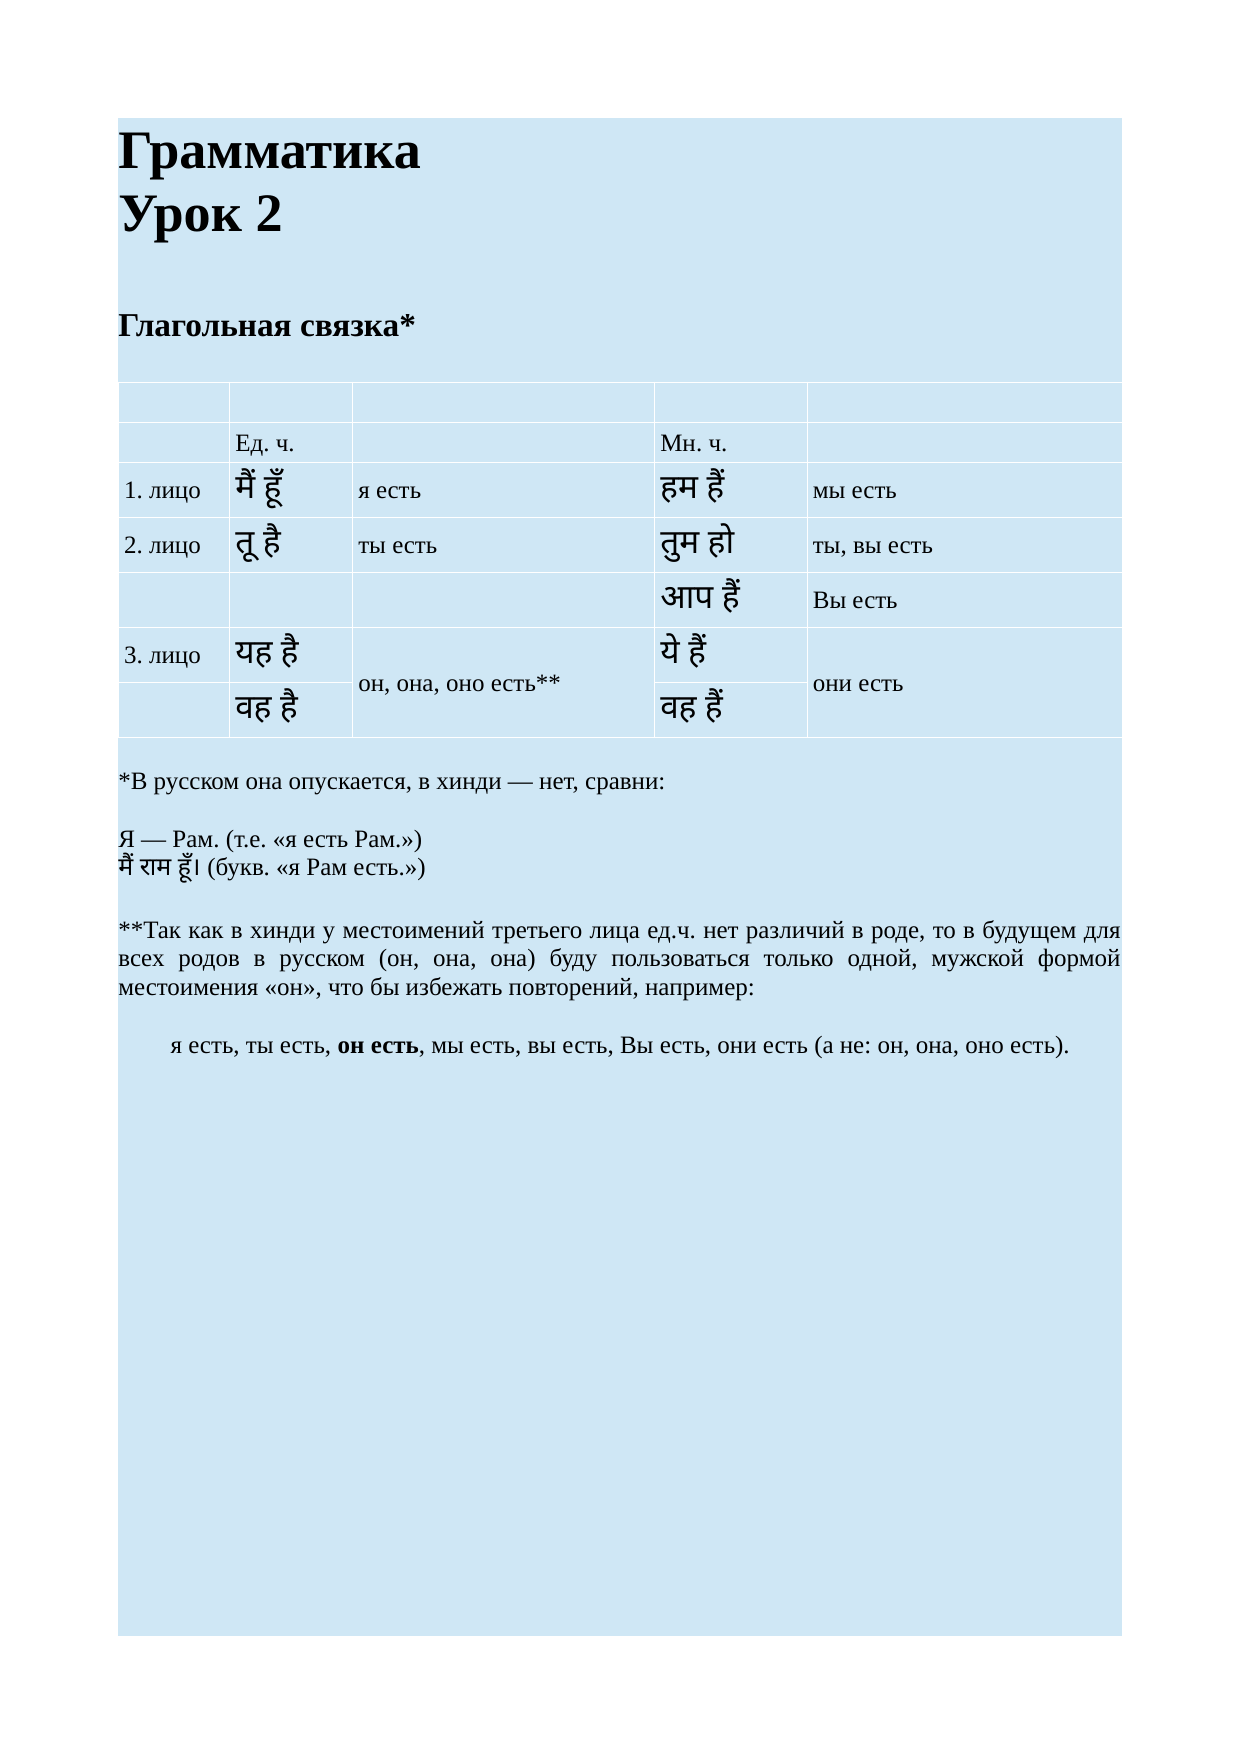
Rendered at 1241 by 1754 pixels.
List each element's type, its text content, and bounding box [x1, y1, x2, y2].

table_header [808, 383, 1122, 422]
table_cell 2. лицо [119, 518, 229, 572]
text Глагольная связка* [118, 305, 1122, 343]
table_cell [119, 683, 229, 737]
text *В русском она опускается, в хинди — нет, сравни: [118, 766, 1122, 795]
table_cell он, она, оно есть** [353, 628, 654, 737]
text Я — Рам. (т.е. «я есть Рам.») [118, 824, 1122, 852]
table_header [655, 383, 807, 422]
table_cell आप हैं [655, 573, 807, 627]
table_cell हम हैं [655, 463, 807, 517]
table_cell [119, 573, 229, 627]
table_cell वह हैं [655, 683, 807, 737]
table_cell यह है [230, 628, 352, 682]
table_cell [353, 573, 654, 627]
text मैं राम हूँ। (букв. «я Рам есть.») [118, 852, 1122, 886]
table_cell ты, вы есть [808, 518, 1122, 572]
table_header [119, 383, 229, 422]
table_cell तू है [230, 518, 352, 572]
table_cell я есть [353, 463, 654, 517]
text Урок 2 [118, 180, 1122, 243]
table_cell ये हैं [655, 628, 807, 682]
table_cell [119, 423, 229, 462]
table_cell मैं हूँ [230, 463, 352, 517]
table_header [230, 383, 352, 422]
text Грамматика [118, 118, 1122, 180]
table_cell мы есть [808, 463, 1122, 517]
table_cell Вы есть [808, 573, 1122, 627]
table_header [353, 383, 654, 422]
table_cell वह है [230, 683, 352, 737]
table_cell [230, 573, 352, 627]
table_cell Ед. ч. [230, 423, 352, 462]
table_cell Мн. ч. [655, 423, 807, 462]
table_cell 1. лицо [119, 463, 229, 517]
table_cell तुम हो [655, 518, 807, 572]
table_cell 3. лицо [119, 628, 229, 682]
text **Так как в хинди у местоимений третьего лица ед.ч. нет различий в роде, то в будущем для всех родов в русском (он, она, она) буду пользоваться только одной, мужской формой местоимения «он», что бы избежать повторений, например: [118, 915, 1122, 1001]
table_cell [808, 423, 1122, 462]
text я есть, ты есть, он есть, мы есть, вы есть, Вы есть, они есть (а не: он, она, оно есть). [118, 1030, 1122, 1058]
table_cell ты есть [353, 518, 654, 572]
table_cell [353, 423, 654, 462]
table_cell они есть [808, 628, 1122, 737]
